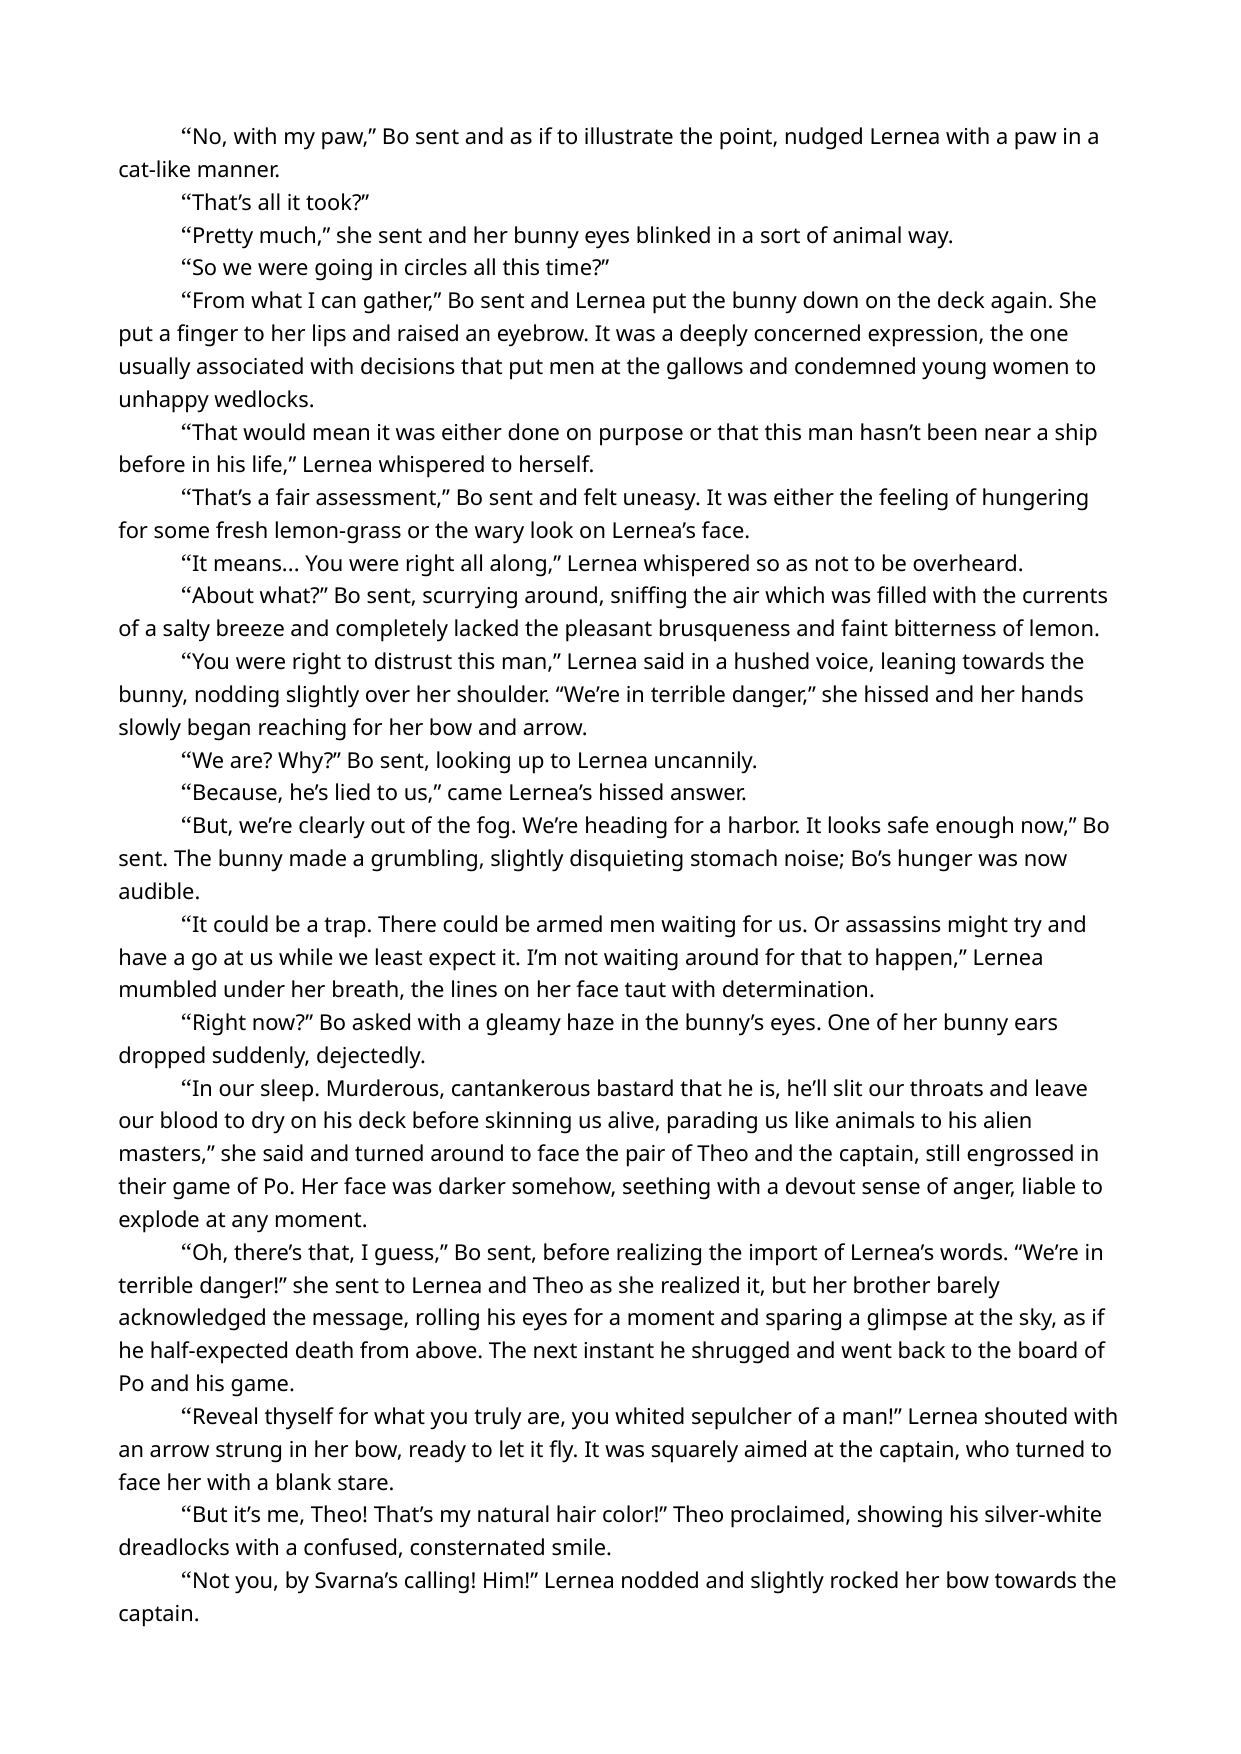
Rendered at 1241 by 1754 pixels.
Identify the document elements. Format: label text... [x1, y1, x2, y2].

text “Because, he’s lied to us,” came Lernea’s hissed answer. [118, 774, 1122, 807]
text “In our sleep. Murderous, cantankerous bastard that he is, he’ll slit our throats and leave our blood to dry on his deck before skinning us alive, parading us like animals to his alien masters,” she said and turned around to face the pair of Theo and the captain, still engrossed in their game of Po. Her face was darker somehow, seething with a devout sense of anger, liable to explode at any moment. [118, 1070, 1122, 1234]
text “That’s a fair assessment,” Bo sent and felt uneasy. It was either the feeling of hungering for some fresh lemon-grass or the wary look on Lernea’s face. [118, 479, 1122, 545]
text “We are? Why?” Bo sent, looking up to Lernea uncannily. [118, 742, 1122, 774]
text “Oh, there’s that, I guess,” Bo sent, before realizing the import of Lernea’s words. “We’re in terrible danger!” she sent to Lernea and Theo as she realized it, but her brother barely acknowledged the message, rolling his eyes for a moment and sparing a glimpse at the sky, as if he half-expected death from above. The next instant he shrugged and went back to the board of Po and his game. [118, 1234, 1122, 1398]
text “Pretty much,” she sent and her bunny eyes blinked in a sort of animal way. [118, 217, 1122, 249]
text “Reveal thyself for what you truly are, you whited sepulcher of a man!” Lernea shouted with an arrow strung in her bow, ready to let it fly. It was squarely aimed at the captain, who turned to face her with a blank stare. [118, 1398, 1122, 1496]
text “It means... You were right all along,” Lernea whispered so as not to be overheard. [118, 545, 1122, 577]
text “But, we’re clearly out of the fog. We’re heading for a harbor. It looks safe enough now,” Bo sent. The bunny made a grumbling, slightly disquieting stomach noise; Bo’s hunger was now audible. [118, 807, 1122, 906]
text “From what I can gather,” Bo sent and Lernea put the bunny down on the deck again. She put a finger to her lips and raised an eyebrow. It was a deeply concerned expression, the one usually associated with decisions that put men at the gallows and condemned young women to unhappy wedlocks. [118, 282, 1122, 413]
text “But it’s me, Theo! That’s my natural hair color!” Theo proclaimed, showing his silver-white dreadlocks with a confused, consternated smile. [118, 1496, 1122, 1562]
text “About what?” Bo sent, scurrying around, sniffing the air which was filled with the currents of a salty breeze and completely lacked the pleasant brusqueness and faint bitterness of lemon. [118, 577, 1122, 643]
text “Not you, by Svarna’s calling! Him!” Lernea nodded and slightly rocked her bow towards the captain. [118, 1562, 1122, 1627]
text “No, with my paw,” Bo sent and as if to illustrate the point, nudged Lernea with a paw in a cat-like manner. [118, 118, 1122, 184]
text “That would mean it was either done on purpose or that this man hasn’t been near a ship before in his life,” Lernea whispered to herself. [118, 413, 1122, 479]
text “It could be a trap. There could be armed men waiting for us. Or assassins might try and have a go at us while we least expect it. I’m not waiting around for that to happen,” Lernea mumbled under her breath, the lines on her face taut with determination. [118, 906, 1122, 1004]
text “You were right to distrust this man,” Lernea said in a hushed voice, leaning towards the bunny, nodding slightly over her shoulder. “We’re in terrible danger,” she hissed and her hands slowly began reaching for her bow and arrow. [118, 643, 1122, 742]
text “Right now?” Bo asked with a gleamy haze in the bunny’s eyes. One of her bunny ears dropped suddenly, dejectedly. [118, 1004, 1122, 1070]
text “So we were going in circles all this time?” [118, 249, 1122, 282]
text “That’s all it took?” [118, 184, 1122, 217]
